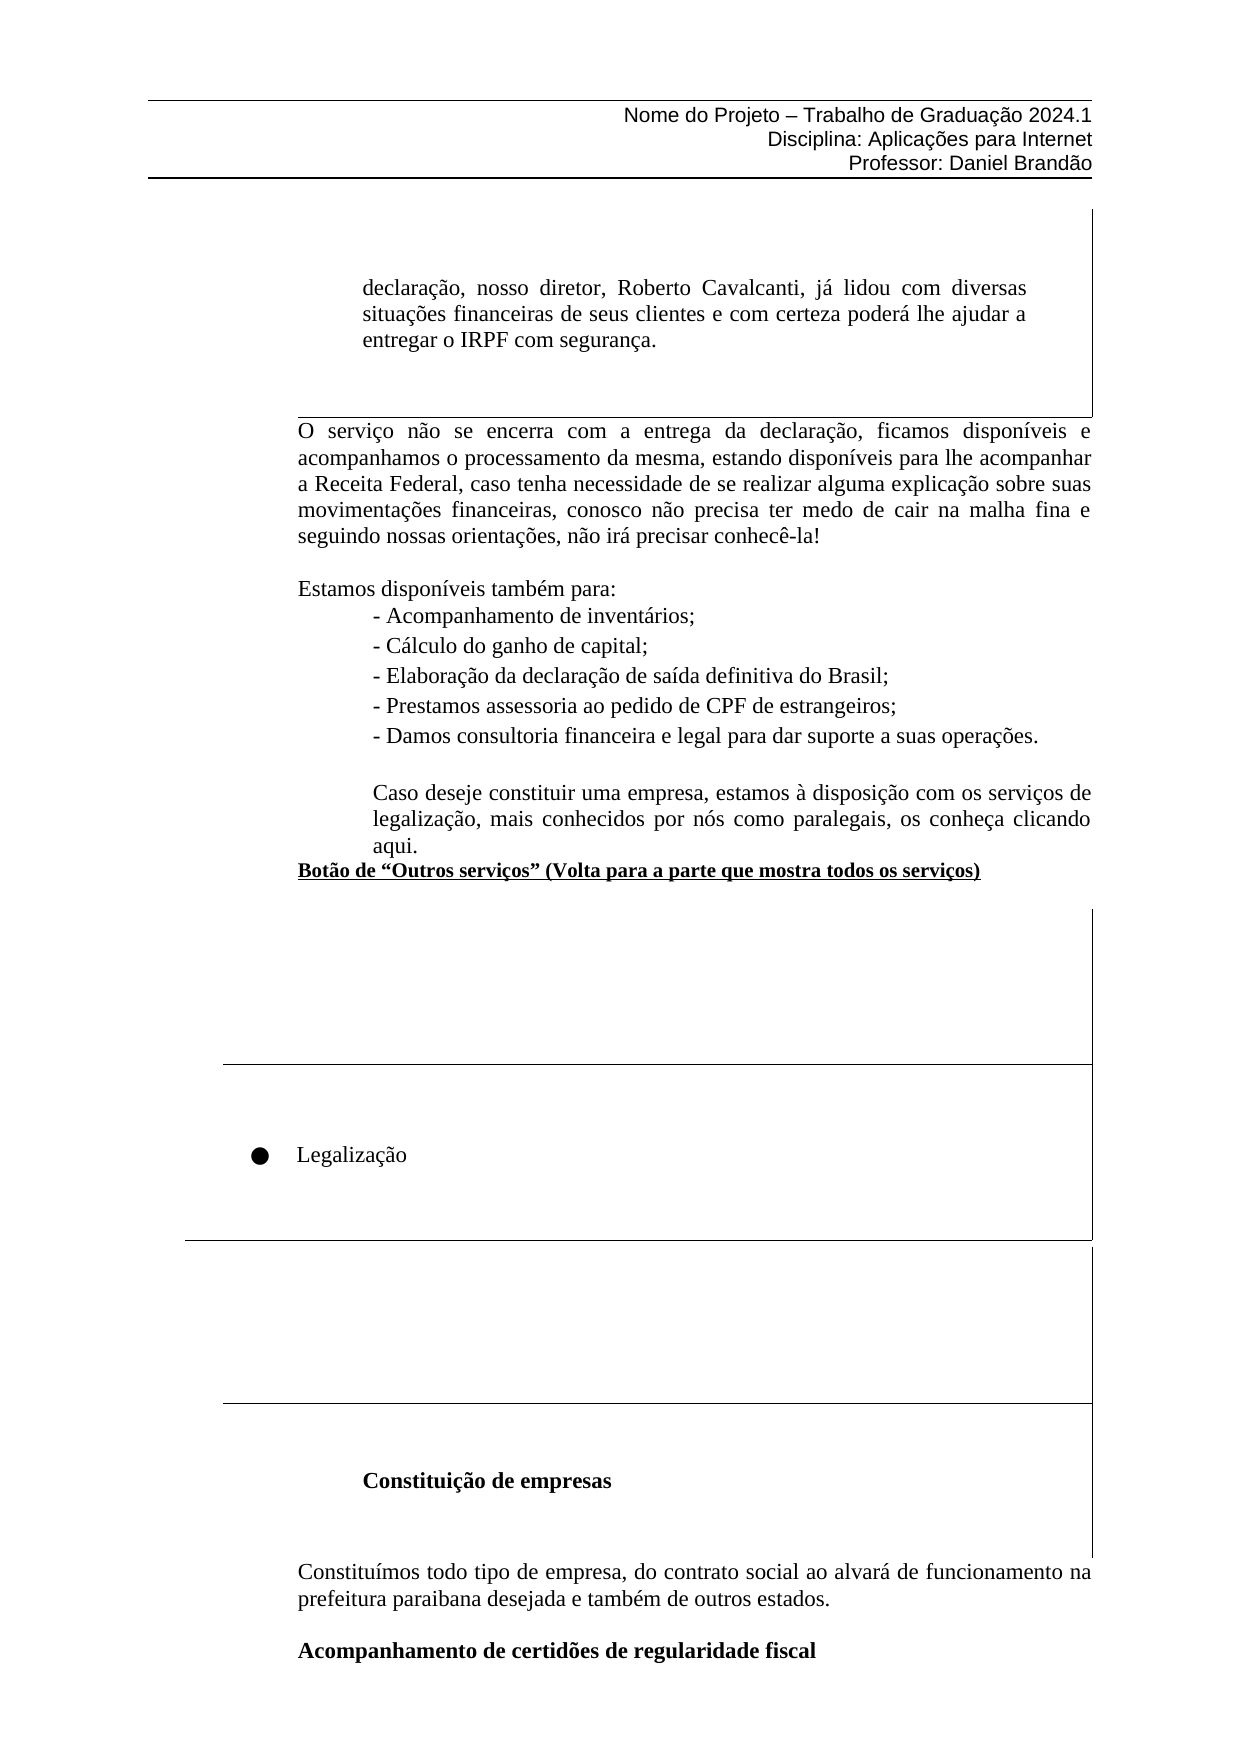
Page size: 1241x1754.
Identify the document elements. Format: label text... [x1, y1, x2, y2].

text declaração, nosso diretor, Roberto Cavalcanti, já lidou com diversas situações financeiras de seus clientes e com certeza poderá lhe ajudar a entregar o IRPF com segurança. [298, 209, 1092, 417]
text Estamos disponíveis também para: [298, 575, 1092, 602]
list - Acompanhamento de inventários; [373, 602, 1092, 628]
list - Damos consultoria financeira e legal para dar suporte a suas operações. [373, 722, 1092, 749]
text Botão de “Outros serviços” (Volta para a parte que mostra todos os serviços) [298, 858, 1092, 882]
list - Prestamos assessoria ao pedido de CPF de estrangeiros; [373, 692, 1092, 719]
text Constituímos todo tipo de empresa, do contrato social ao alvará de funcionamento na prefeitura paraibana desejada e também de outros estados. [298, 1558, 1092, 1611]
text O serviço não se encerra com a entrega da declaração, ficamos disponíveis e acompanhamos o processamento da mesma, estando disponíveis para lhe acompanhar a Receita Federal, caso tenha necessidade de se realizar alguma explicação sobre suas movimentações financeiras, conosco não precisa ter medo de cair na malha fina e seguindo nossas orientações, não irá precisar conhecê-la! [298, 417, 1092, 549]
text Caso deseje constituir uma empresa, estamos à disposição com os serviços de legalização, mais conhecidos por nós como paralegais, os conheça clicando aqui. [373, 779, 1092, 858]
text Acompanhamento de certidões de regularidade fiscal [298, 1637, 1092, 1664]
list - Elaboração da declaração de saída definitiva do Brasil; [373, 662, 1092, 688]
list Legalização [185, 1064, 1092, 1240]
text Constituição de empresas [298, 1403, 1092, 1558]
list - Cálculo do ganho de capital; [373, 632, 1092, 658]
